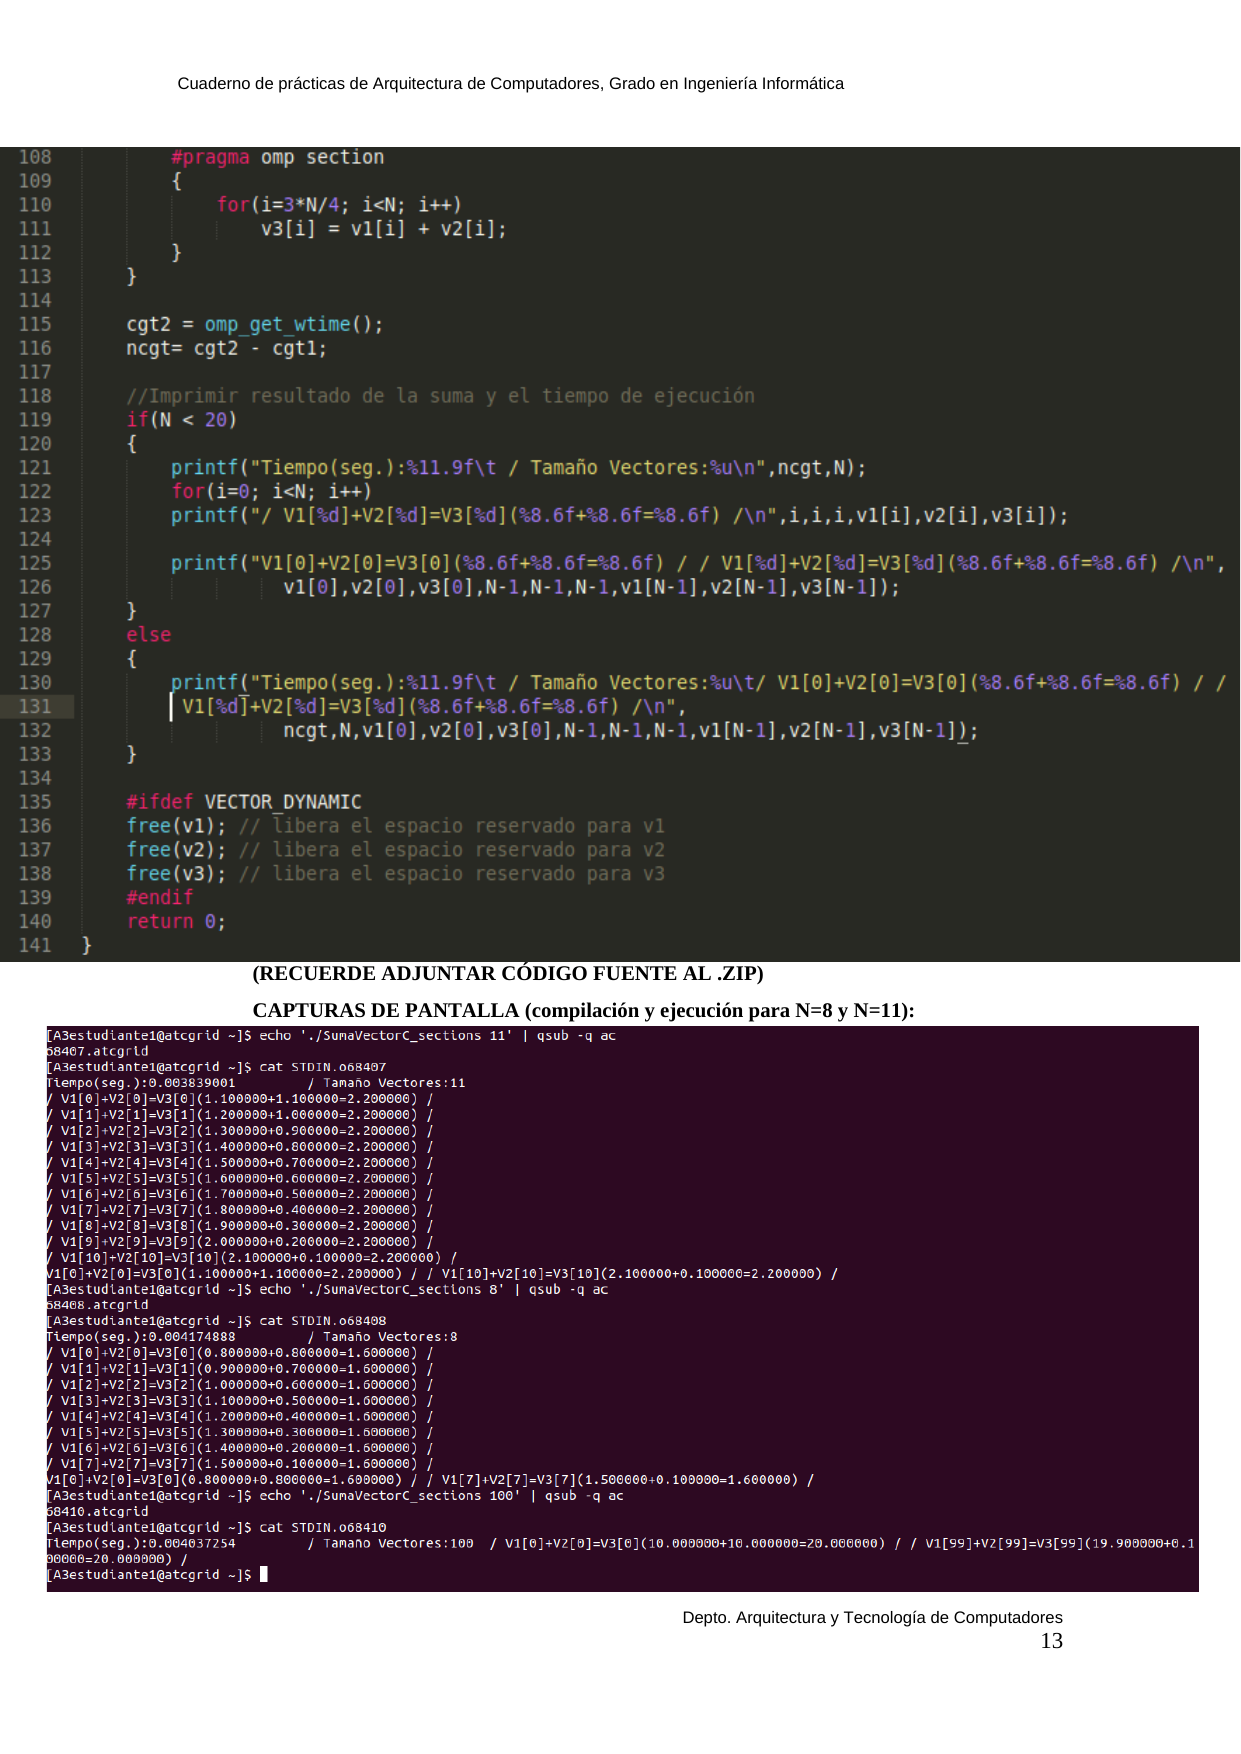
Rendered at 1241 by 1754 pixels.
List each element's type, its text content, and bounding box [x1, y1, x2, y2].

text (RECUERDE ADJUNTAR CÓDIGO FUENTE AL .ZIP) [252, 962, 1063, 985]
picture [46, 1026, 1199, 1592]
picture [0, 147, 1241, 962]
text CAPTURAS DE PANTALLA (compilación y ejecución para N=8 y N=11): [252, 998, 1063, 1022]
